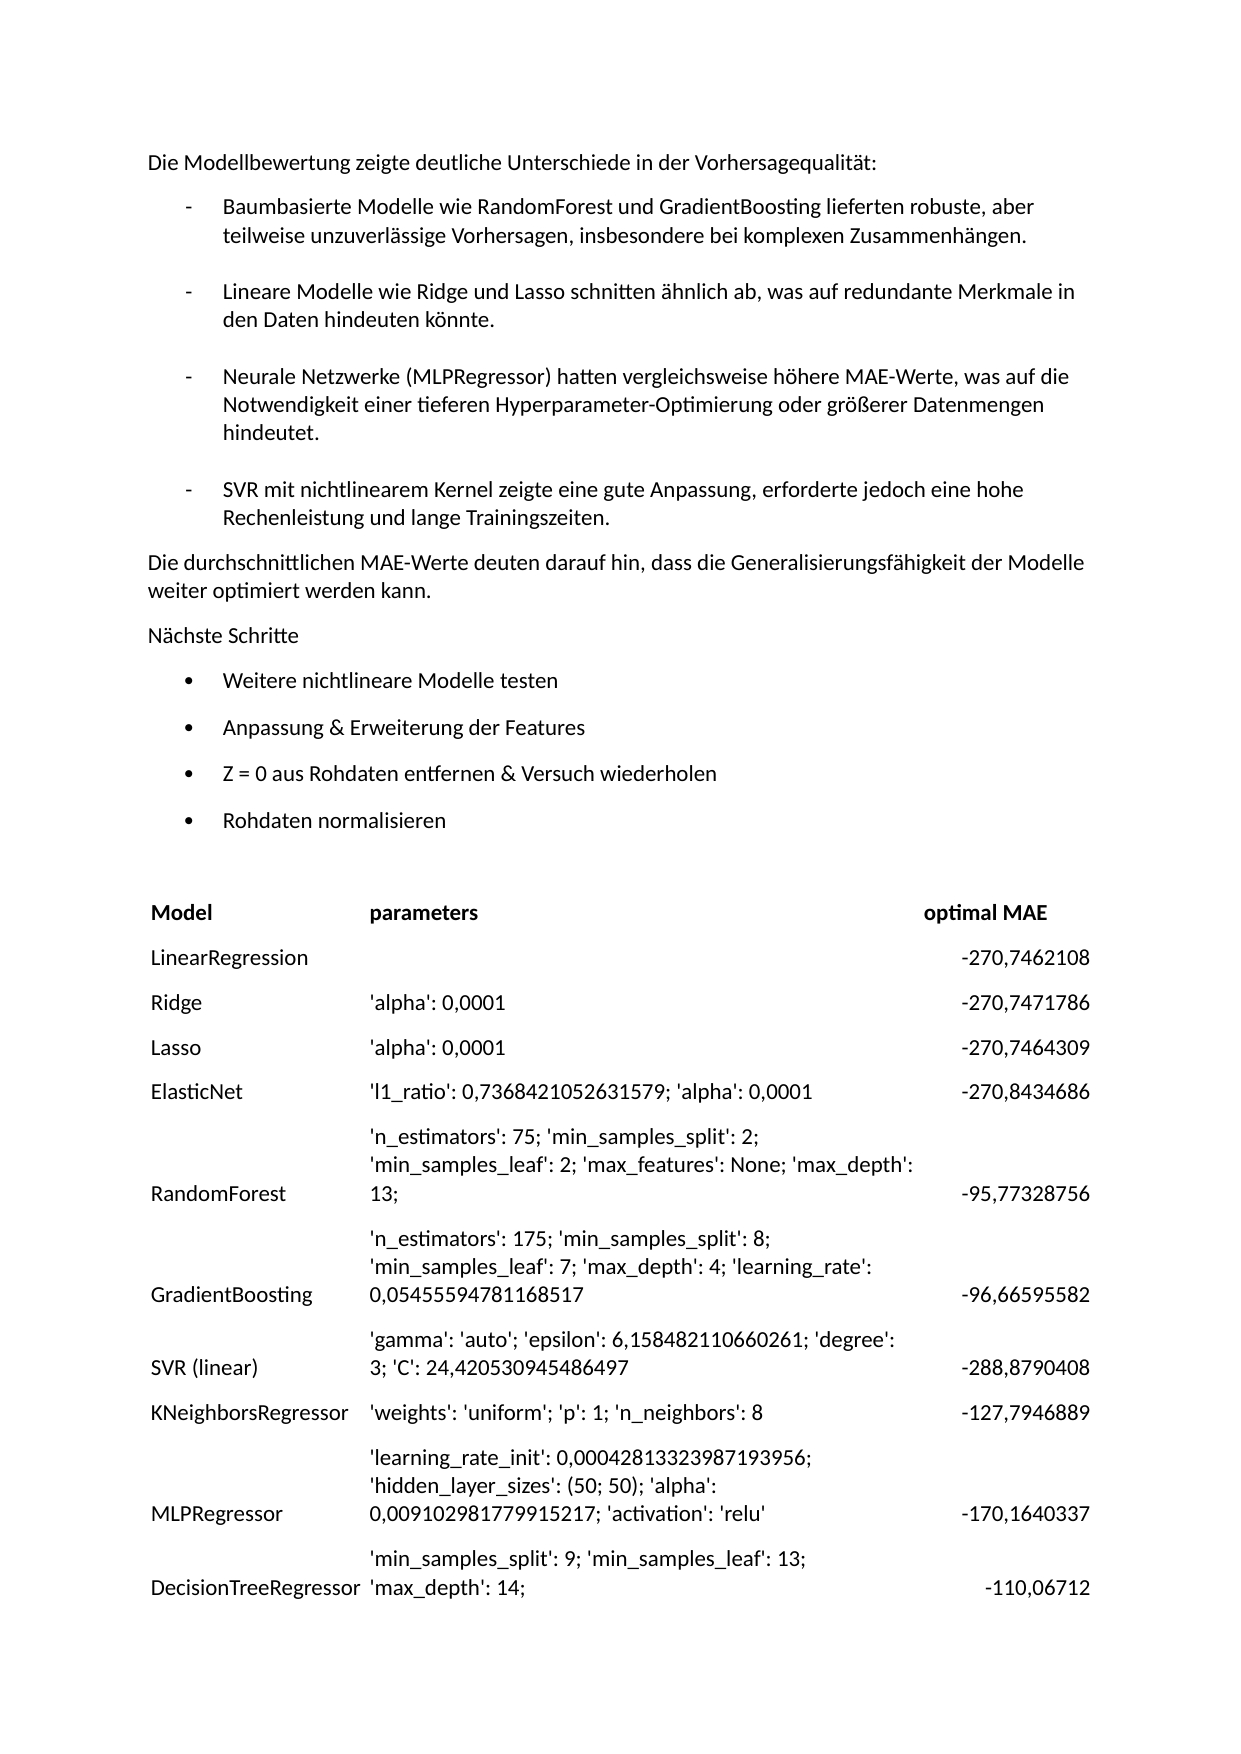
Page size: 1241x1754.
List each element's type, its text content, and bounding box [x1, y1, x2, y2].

table_cell 'weights': 'uniform'; 'p': 1; 'n_neighbors': 8 [366, 1398, 921, 1443]
table_cell 'l1_ratio': 0,7368421052631579; 'alpha': 0,0001 [366, 1078, 921, 1122]
table_cell -270,8434686 [921, 1078, 1093, 1122]
table_cell 'alpha': 0,0001 [366, 1033, 921, 1077]
table_cell -127,7946889 [921, 1398, 1093, 1443]
table_cell -95,77328756 [921, 1123, 1093, 1224]
list Z = 0 aus Rohdaten entfernen & Versuch wiederholen [185, 759, 1093, 787]
table_header parameters [366, 898, 921, 943]
table_cell 'n_estimators': 75; 'min_samples_split': 2; 'min_samples_leaf': 2; 'max_features': None; 'max_depth': 13; [366, 1123, 921, 1224]
text Die durchschnittlichen MAE-Werte deuten darauf hin, dass die Generalisierungsfähigkeit der Modelle weiter optimiert werden kann. [148, 548, 1093, 604]
table_cell Ridge [148, 988, 366, 1033]
table_cell -170,1640337 [921, 1443, 1093, 1544]
list Weitere nichtlineare Modelle testen [185, 666, 1093, 694]
table_cell LinearRegression [148, 943, 366, 988]
table_cell RandomForest [148, 1123, 366, 1224]
list Neurale Netzwerke (MLPRegressor) hatten vergleichsweise höhere MAE-Werte, was auf die Notwendigkeit einer tieferen Hyperparameter-Optimierung oder größerer Datenmengen hindeutet. [185, 362, 1093, 446]
table_cell 'alpha': 0,0001 [366, 988, 921, 1033]
table_cell GradientBoosting [148, 1224, 366, 1325]
list SVR mit nichtlinearem Kernel zeigte eine gute Anpassung, erforderte jedoch eine hohe Rechenleistung und lange Trainingszeiten. [185, 475, 1093, 531]
table_cell -270,7471786 [921, 988, 1093, 1033]
table_cell KNeighborsRegressor [148, 1398, 366, 1443]
text Nächste Schritte [148, 621, 1093, 649]
table_header Model [148, 898, 366, 943]
table_cell 'min_samples_split': 9; 'min_samples_leaf': 13; 'max_depth': 14; [366, 1545, 921, 1618]
table_cell 'learning_rate_init': 0,00042813323987193956; 'hidden_layer_sizes': (50; 50); 'alpha': 0,009102981779915217; 'activation': 'relu' [366, 1443, 921, 1544]
table_cell -96,66595582 [921, 1224, 1093, 1325]
list Lineare Modelle wie Ridge und Lasso schnitten ähnlich ab, was auf redundante Merkmale in den Daten hindeuten könnte. [185, 277, 1093, 333]
table_cell Lasso [148, 1033, 366, 1077]
table_cell SVR (linear) [148, 1325, 366, 1398]
table_cell ElasticNet [148, 1078, 366, 1122]
table_cell -270,7464309 [921, 1033, 1093, 1077]
list Baumbasierte Modelle wie RandomForest und GradientBoosting lieferten robuste, aber teilweise unzuverlässige Vorhersagen, insbesondere bei komplexen Zusammenhängen. [185, 192, 1093, 249]
table_cell -270,7462108 [921, 943, 1093, 988]
text Die Modellbewertung zeigte deutliche Unterschiede in der Vorhersagequalität: [148, 148, 1093, 176]
table_cell MLPRegressor [148, 1443, 366, 1544]
table_cell 'n_estimators': 175; 'min_samples_split': 8; 'min_samples_leaf': 7; 'max_depth': 4; 'learning_rate': 0,05455594781168517 [366, 1224, 921, 1325]
table_header optimal MAE [921, 898, 1093, 943]
table_cell [366, 943, 921, 988]
table_cell -288,8790408 [921, 1325, 1093, 1398]
table_cell 'gamma': 'auto'; 'epsilon': 6,158482110660261; 'degree': 3; 'C': 24,420530945486497 [366, 1325, 921, 1398]
list Anpassung & Erweiterung der Features [185, 713, 1093, 741]
table_cell DecisionTreeRegressor [148, 1545, 366, 1618]
list Rohdaten normalisieren [185, 806, 1093, 834]
table_cell -110,06712 [921, 1545, 1093, 1618]
